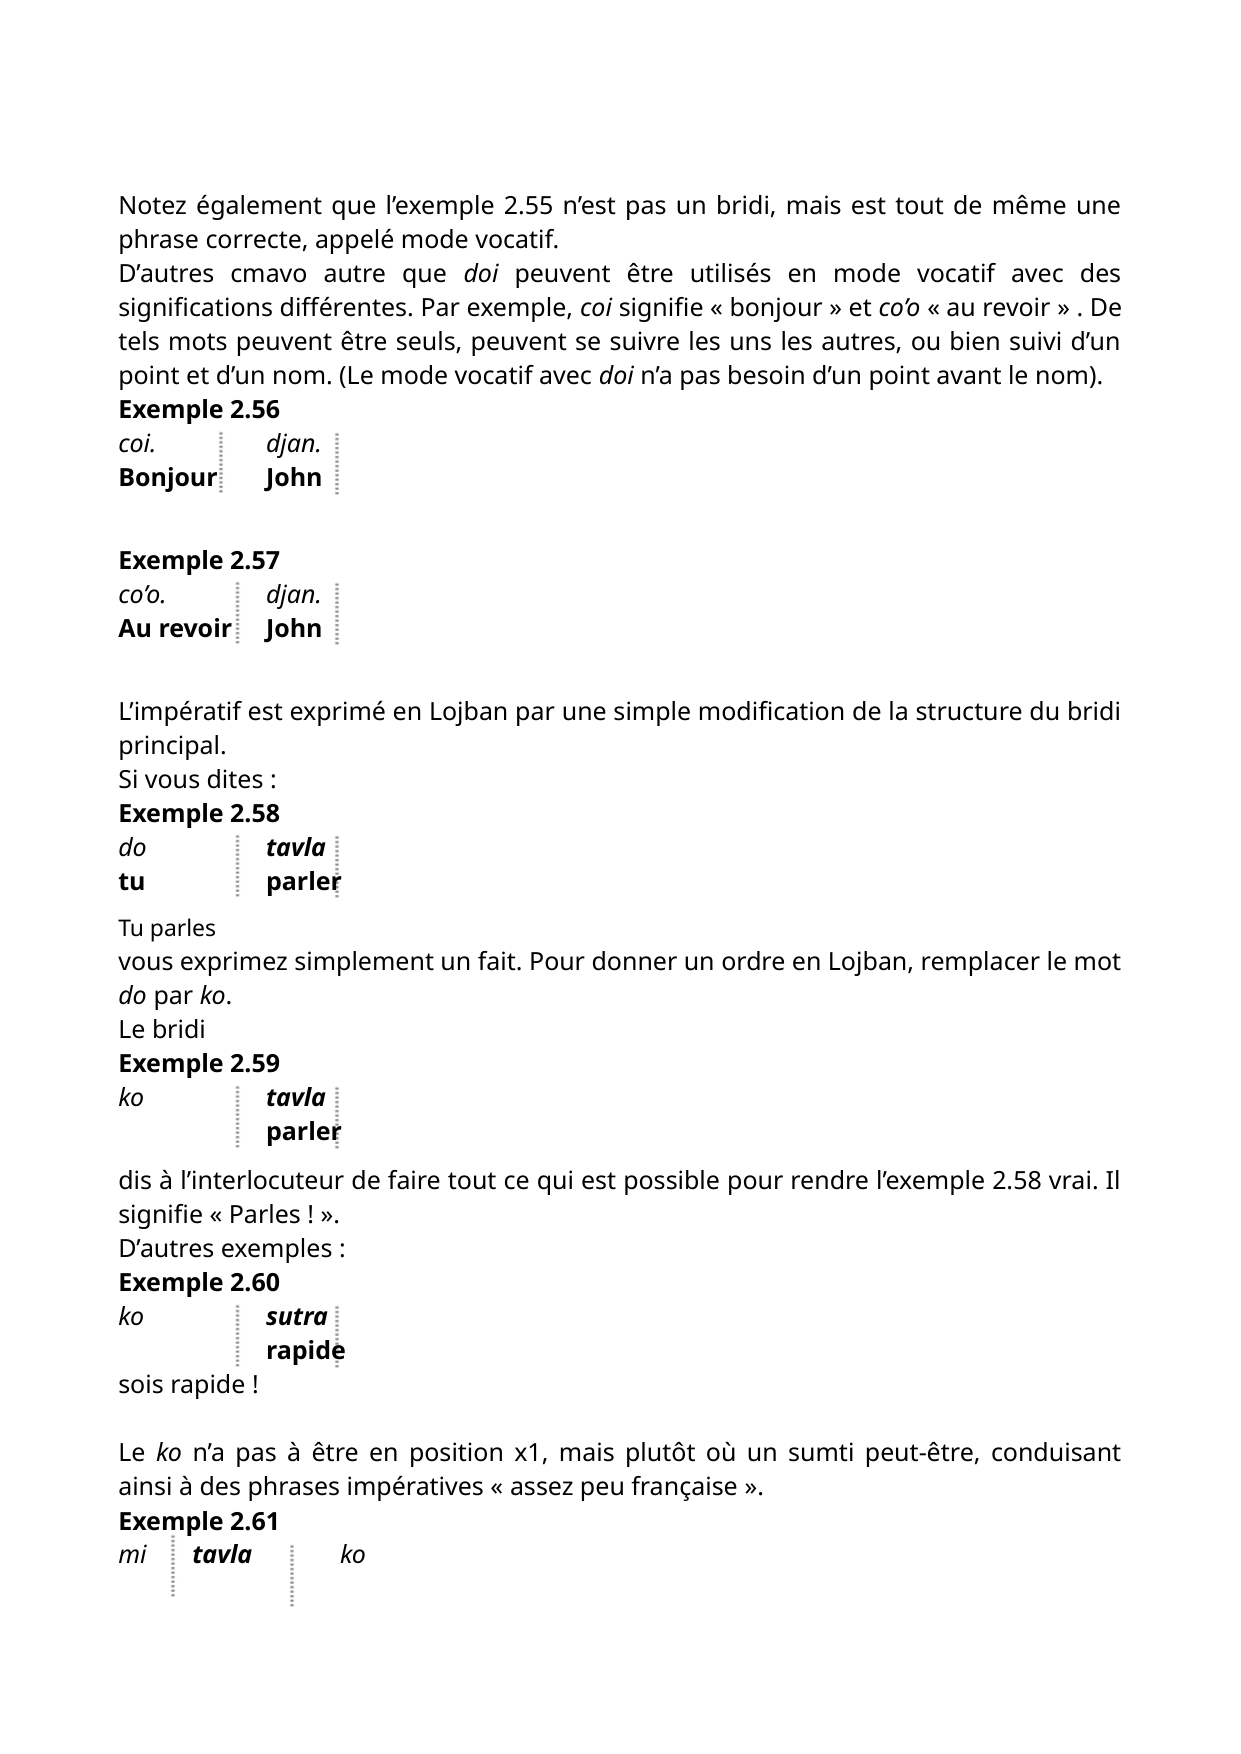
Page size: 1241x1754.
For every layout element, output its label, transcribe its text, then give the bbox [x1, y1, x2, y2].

text Exemple 2.57 [118, 542, 1122, 577]
text sutra [247, 1299, 1122, 1333]
text rapide [347, 1333, 1122, 1367]
text [347, 611, 1122, 645]
text Bonjour John [231, 460, 329, 494]
text mi [118, 1537, 165, 1571]
picture [329, 1300, 347, 1372]
text tavla [247, 1080, 1122, 1114]
text ko [118, 1080, 230, 1114]
picture [230, 1299, 247, 1371]
picture [329, 831, 347, 902]
text Notez également que l’exemple 2.55 n’est pas un bridi, mais est tout de même une phrase correcte, appelé mode vocatif. [118, 187, 1122, 255]
picture [329, 1081, 347, 1153]
text djan. [231, 426, 1122, 460]
text Exemple 2.56 [118, 392, 1122, 426]
text tu parler [247, 864, 329, 898]
text do tavla [118, 829, 1122, 864]
picture [329, 427, 347, 499]
text L’impératif est exprimé en Lojban par une simple modification de la structure du bridi principal. Si vous dites : [118, 693, 1122, 796]
text Exemple 2.60 [118, 1265, 1122, 1299]
picture [230, 577, 247, 648]
text co’o. [118, 577, 230, 611]
text Exemple 2.59 [118, 1046, 1122, 1080]
text Exemple 2.58 [118, 796, 1122, 829]
picture [284, 1539, 302, 1611]
text parler [347, 1114, 1122, 1148]
text rapide [118, 1333, 230, 1367]
text Au revoir [118, 611, 230, 645]
text Bonjour John [347, 460, 1122, 494]
picture [230, 830, 247, 901]
text parler [247, 1114, 329, 1148]
text John [247, 611, 329, 645]
text rapide [247, 1333, 329, 1367]
text tu parler [118, 864, 230, 898]
text sois rapide ! [118, 1367, 1122, 1401]
text Le ko n’a pas à être en position x1, mais plutôt où un sumti peut-être, conduisant ainsi à des phrases impératives « assez peu française ». [118, 1435, 1122, 1503]
picture [230, 1080, 247, 1152]
text D’autres cmavo autre que doi peuvent être utilisés en mode vocatif avec des significations différentes. Par exemple, coi signifie « bonjour » et co’o « au revoir » . De tels mots peuvent être seuls, peuvent se suivre les uns les autres, ou bien suivi d’un point et d’un nom. (Le mode vocatif avec doi n’a pas besoin d’un point avant le nom). [118, 255, 1122, 392]
text Bonjour John [118, 460, 213, 494]
text Tu parles [118, 912, 1122, 943]
picture [329, 578, 347, 649]
text D’autres exemples : [118, 1231, 1122, 1265]
text djan. [247, 577, 1122, 611]
picture [213, 426, 231, 497]
text vous exprimez simplement un fait. Pour donner un ordre en Lojban, remplacer le mot do par ko. [118, 943, 1122, 1012]
picture [165, 1530, 183, 1601]
text Exemple 2.61 [118, 1503, 1122, 1537]
text tavla ko [183, 1537, 1122, 1571]
text ko [118, 1299, 230, 1333]
text dis à l’interlocuteur de faire tout ce qui est possible pour rendre l’exemple 2.58 vrai. Il signifie « Parles ! ». [118, 1162, 1122, 1231]
text tu parler [347, 864, 1122, 898]
text parler [118, 1114, 230, 1148]
text Le bridi [118, 1012, 1122, 1046]
text coi. [118, 426, 213, 460]
